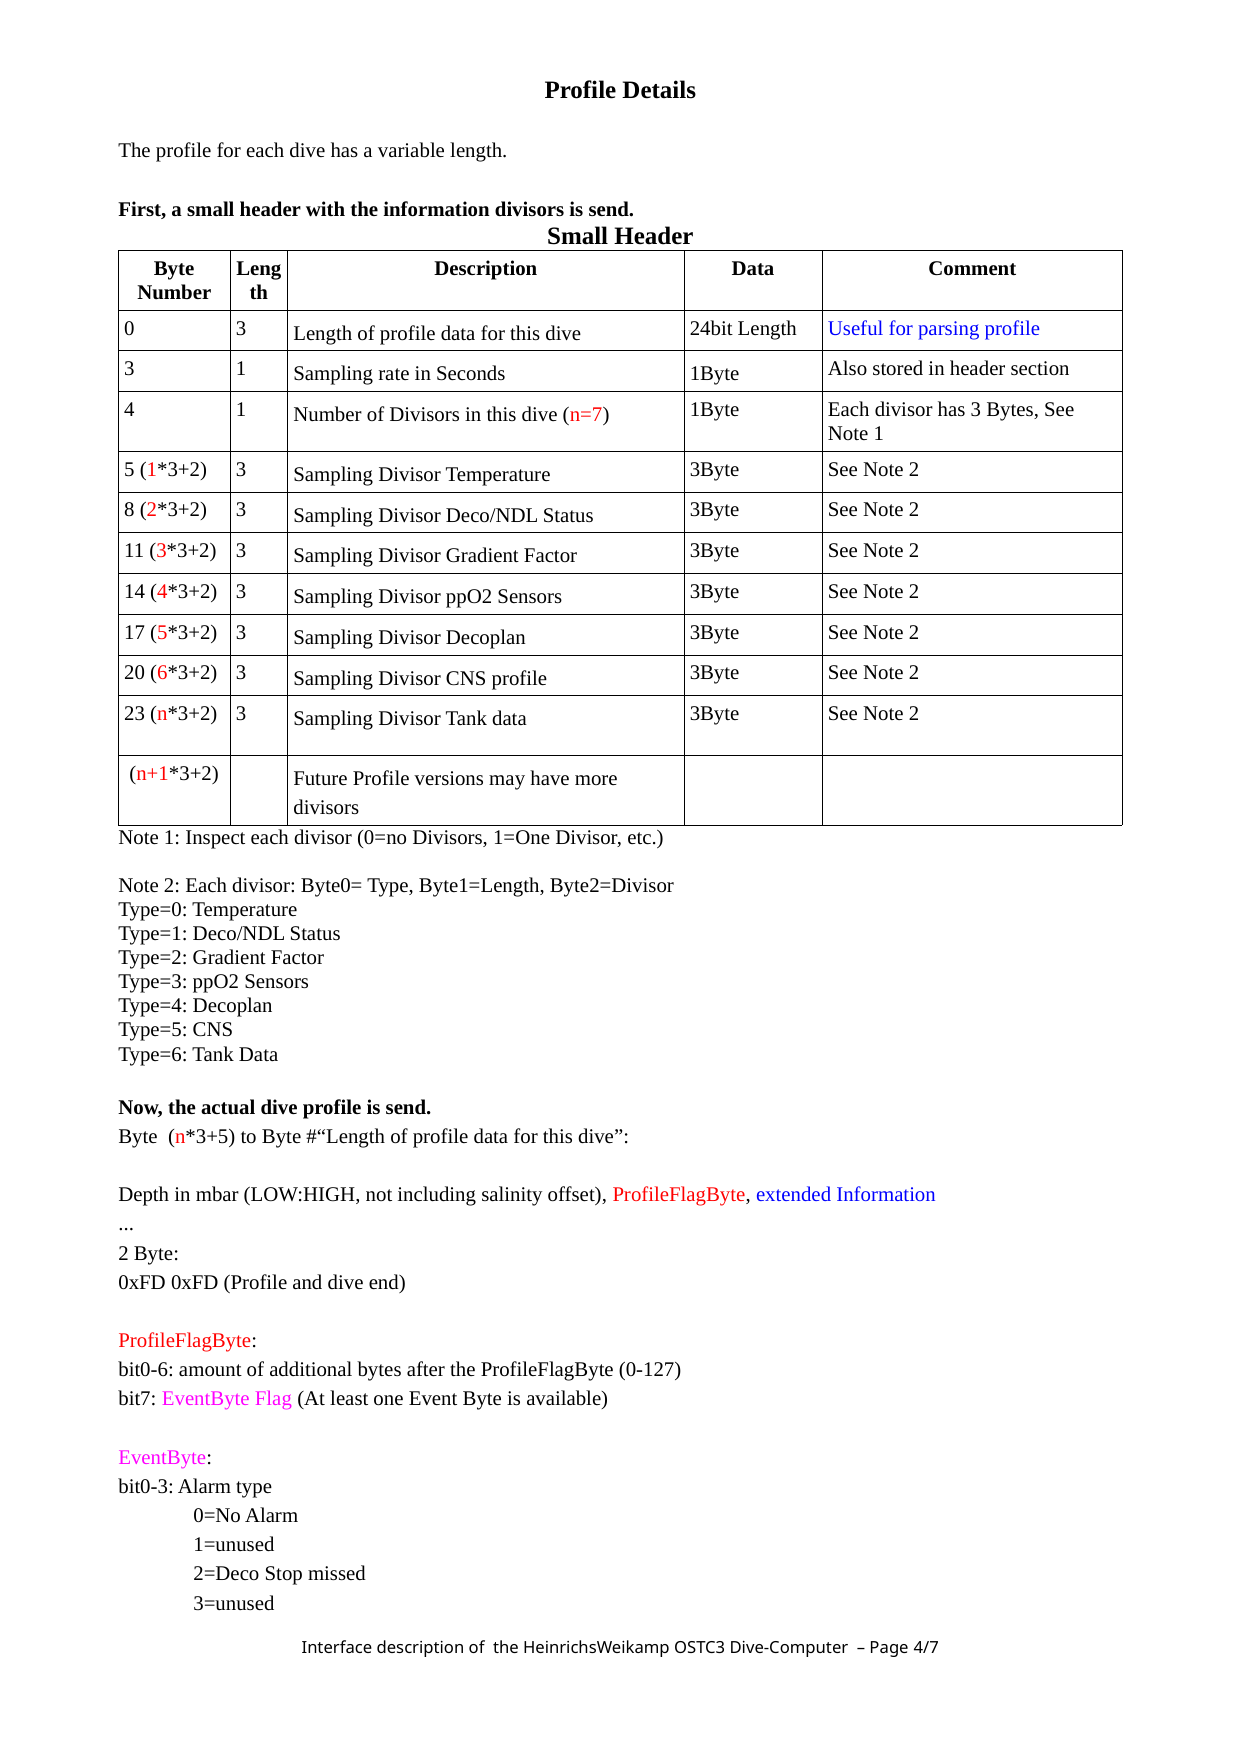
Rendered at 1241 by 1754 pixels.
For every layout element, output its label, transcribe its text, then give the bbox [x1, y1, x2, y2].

table_cell Sampling Divisor Temperature [288, 452, 684, 492]
table_cell 20 (6*3+2) [119, 656, 230, 695]
text The profile for each dive has a variable length. [118, 133, 1122, 162]
text Small Header [118, 221, 1122, 250]
table_cell 0 [119, 311, 230, 350]
text Type=3: ppO2 Sensors [118, 969, 1122, 993]
table_cell 4 [119, 392, 230, 451]
table_cell Sampling Divisor Tank data [288, 696, 684, 755]
table_cell See Note 2 [823, 574, 1122, 614]
text Type=5: CNS [118, 1017, 1122, 1041]
text Type=6: Tank Data [118, 1041, 1122, 1066]
table_cell Useful for parsing profile [823, 311, 1122, 350]
text Type=0: Temperature [118, 897, 1122, 921]
table_cell See Note 2 [823, 452, 1122, 492]
table_cell 3Byte [685, 493, 822, 532]
table_cell Future Profile versions may have more divisors [288, 756, 684, 825]
text ... [118, 1206, 1122, 1235]
table_cell 1 [231, 392, 287, 451]
text Type=1: Deco/NDL Status [118, 921, 1122, 945]
table_cell Sampling Divisor ppO2 Sensors [288, 574, 684, 614]
table_cell (n+1*3+2) [119, 756, 230, 825]
table_cell 3 [231, 656, 287, 695]
text Note 2: Each divisor: Byte0= Type, Byte1=Length, Byte2=Divisor [118, 873, 1122, 897]
table_cell 8 (2*3+2) [119, 493, 230, 532]
table_cell Sampling rate in Seconds [288, 351, 684, 391]
text Note 1: Inspect each divisor (0=no Divisors, 1=One Divisor, etc.) [118, 826, 1122, 849]
table_cell 3 [231, 615, 287, 654]
table_cell Sampling Divisor Gradient Factor [288, 533, 684, 573]
text 1=unused [118, 1527, 1122, 1556]
table_cell Sampling Divisor Decoplan [288, 615, 684, 654]
table_cell 1Byte [685, 351, 822, 391]
text 2=Deco Stop missed [118, 1556, 1122, 1585]
table_cell 3Byte [685, 696, 822, 755]
table_cell 3 [119, 351, 230, 391]
table_cell Sampling Divisor CNS profile [288, 656, 684, 695]
table_header Data [685, 251, 822, 310]
table_cell 1 [231, 351, 287, 391]
table_cell See Note 2 [823, 533, 1122, 573]
text First, a small header with the information divisors is send. [118, 192, 1122, 221]
table_cell [823, 756, 1122, 825]
table_cell 3Byte [685, 615, 822, 654]
table_cell Also stored in header section [823, 351, 1122, 391]
table_cell [685, 756, 822, 825]
text Byte (n*3+5) to Byte #“Length of profile data for this dive”: [118, 1119, 1122, 1148]
table_cell 3 [231, 696, 287, 755]
text bit0-6: amount of additional bytes after the ProfileFlagByte (0-127) [118, 1352, 1122, 1381]
text 2 Byte: [118, 1235, 1122, 1264]
table_cell 3Byte [685, 452, 822, 492]
table_cell 3 [231, 574, 287, 614]
text Type=2: Gradient Factor [118, 945, 1122, 969]
table_header Length [231, 251, 287, 310]
table_cell 14 (4*3+2) [119, 574, 230, 614]
table_cell See Note 2 [823, 656, 1122, 695]
table_header Description [288, 251, 684, 310]
table_cell 3 [231, 452, 287, 492]
table_cell [231, 756, 287, 825]
text 3=unused [118, 1585, 1122, 1614]
table_cell 3Byte [685, 533, 822, 573]
text Profile Details [118, 75, 1122, 104]
table_cell 23 (n*3+2) [119, 696, 230, 755]
text EventByte: [118, 1439, 1122, 1469]
table_cell Length of profile data for this dive [288, 311, 684, 350]
table_cell 3 [231, 533, 287, 573]
table_header Byte Number [119, 251, 230, 310]
table_cell See Note 2 [823, 493, 1122, 532]
table_cell See Note 2 [823, 696, 1122, 755]
table_header Comment [823, 251, 1122, 310]
text ProfileFlagByte: [118, 1323, 1122, 1352]
table_cell 3Byte [685, 656, 822, 695]
text bit7: EventByte Flag (At least one Event Byte is available) [118, 1381, 1122, 1410]
text bit0-3: Alarm type [118, 1469, 1122, 1498]
table_cell Sampling Divisor Deco/NDL Status [288, 493, 684, 532]
table_cell 3 [231, 493, 287, 532]
table_cell 3 [231, 311, 287, 350]
table_cell Each divisor has 3 Bytes, See Note 1 [823, 392, 1122, 451]
table_cell 11 (3*3+2) [119, 533, 230, 573]
table_cell 3Byte [685, 574, 822, 614]
table_cell 1Byte [685, 392, 822, 451]
text Depth in mbar (LOW:HIGH, not including salinity offset), ProfileFlagByte, extended Information [118, 1177, 1122, 1206]
table_cell Number of Divisors in this dive (n=7) [288, 392, 684, 451]
text Type=4: Decoplan [118, 993, 1122, 1017]
table_cell See Note 2 [823, 615, 1122, 654]
text 0=No Alarm [118, 1498, 1122, 1527]
table_cell 5 (1*3+2) [119, 452, 230, 492]
text 0xFD 0xFD (Profile and dive end) [118, 1264, 1122, 1294]
table_cell 17 (5*3+2) [119, 615, 230, 654]
table_cell 24bit Length [685, 311, 822, 350]
text Now, the actual dive profile is send. [118, 1089, 1122, 1119]
